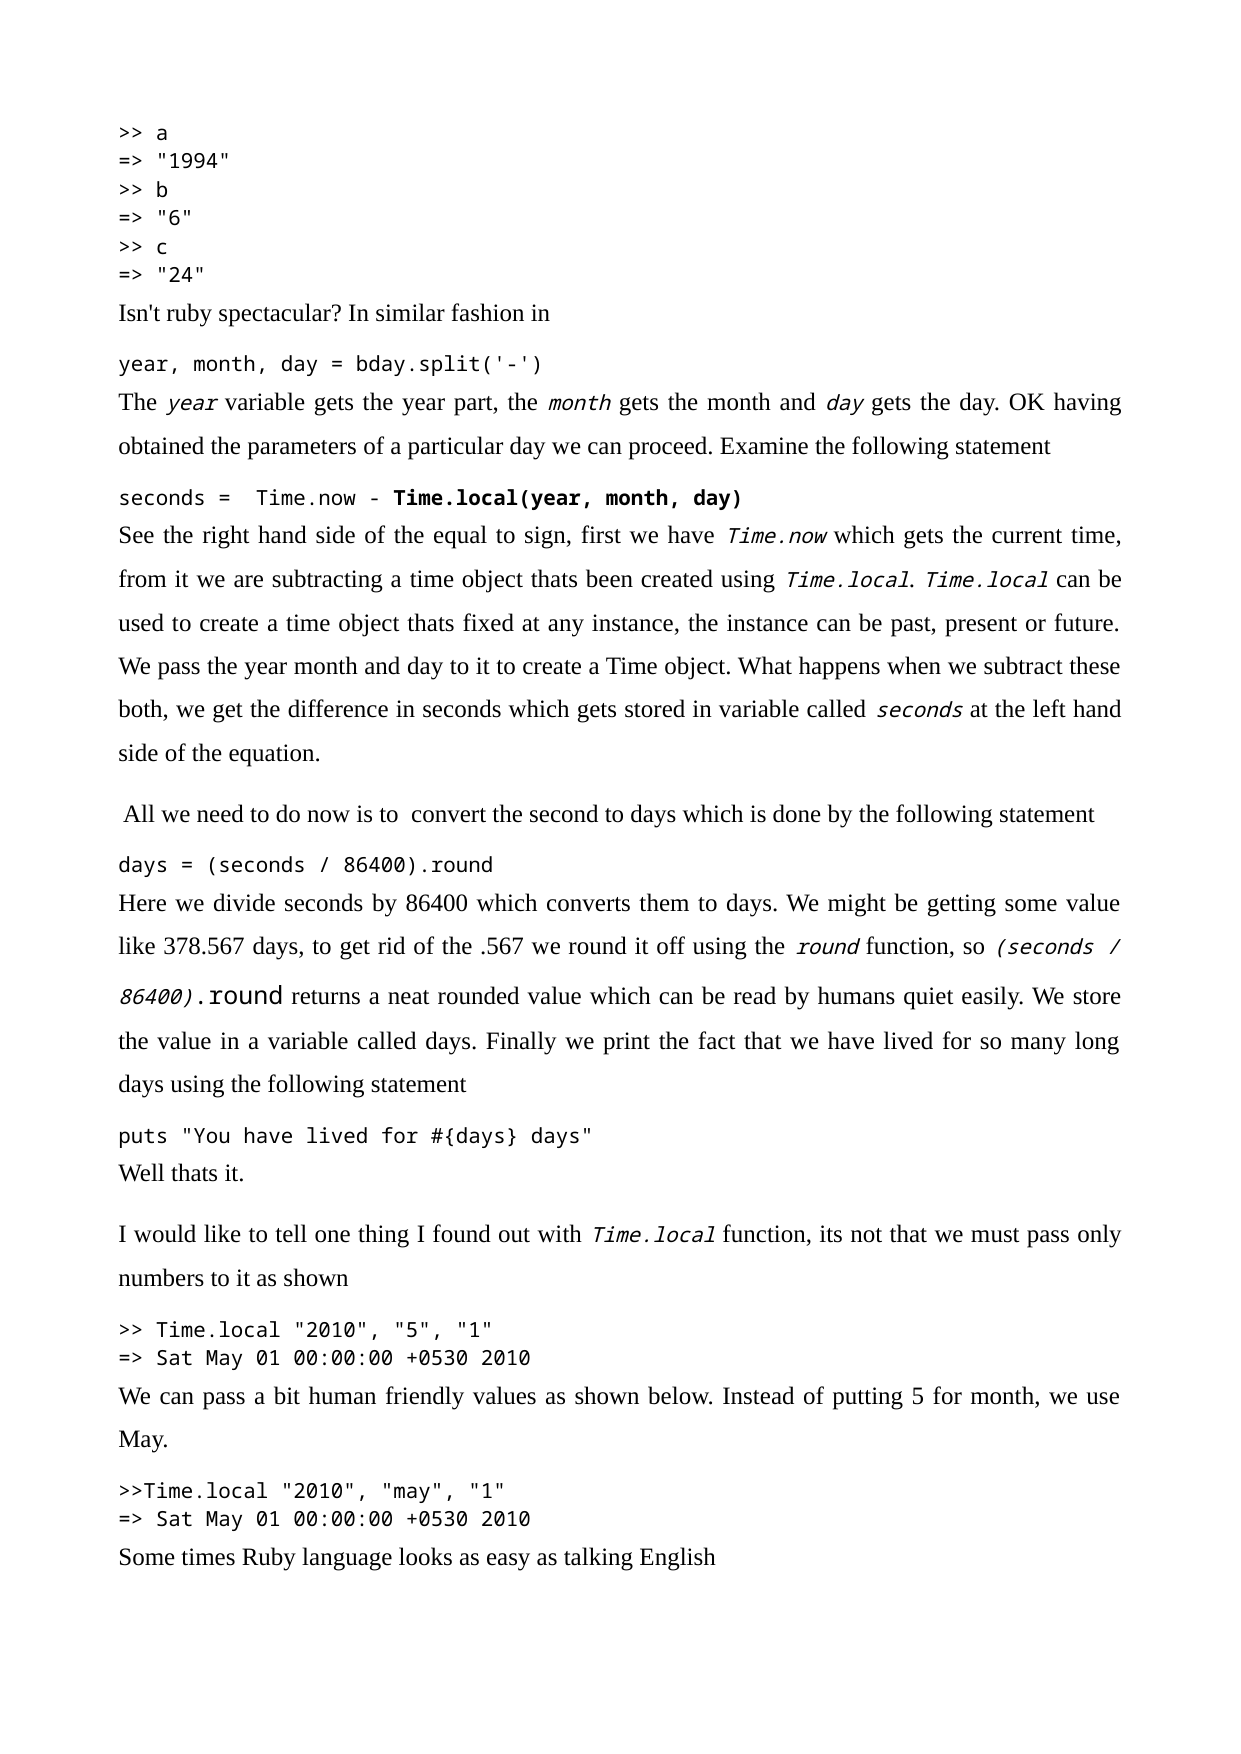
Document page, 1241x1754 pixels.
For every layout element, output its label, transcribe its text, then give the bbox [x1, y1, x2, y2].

text => "24" [118, 260, 1122, 289]
text We can pass a bit human friendly values as shown below. Instead of putting 5 for month, we use May. [118, 1381, 1122, 1453]
text => "1994" [118, 147, 1122, 175]
text days = (seconds / 86400).round [118, 851, 1122, 879]
text year, month, day = bday.split('-') [118, 349, 1122, 378]
text => Sat May 01 00:00:00 +0530 2010 [118, 1504, 1122, 1533]
text => Sat May 01 00:00:00 +0530 2010 [118, 1343, 1122, 1372]
text seconds = Time.now - Time.local(year, month, day) [118, 483, 1122, 511]
text I would like to tell one thing I found out with Time.local function, its not that we must pass only numbers to it as shown [118, 1219, 1122, 1292]
text See the right hand side of the equal to sign, first we have Time.now which gets the current time, from it we are subtracting a time object thats been created using Time.local. Time.local can be used to create a time object thats fixed at any instance, the instance can be past, present or future. We pass the year month and day to it to create a Time object. What happens when we subtract these both, we get the difference in seconds which gets stored in variable called seconds at the left hand side of the equation. [118, 520, 1122, 767]
text => "6" [118, 203, 1122, 232]
text >> b [118, 175, 1122, 203]
text >> Time.local "2010", "5", "1" [118, 1315, 1122, 1343]
text >> a [118, 118, 1122, 147]
text All we need to do now is to convert the second to days which is done by the following statement [118, 799, 1122, 827]
text Some times Ruby language looks as easy as talking English [118, 1542, 1122, 1570]
text The year variable gets the year part, the month gets the month and day gets the day. OK having obtained the parameters of a particular day we can proceed. Examine the following statement [118, 387, 1122, 459]
text puts "You have lived for #{days} days" [118, 1121, 1122, 1149]
text Here we divide seconds by 86400 which converts them to days. We might be getting some value like 378.567 days, to get rid of the .567 we round it off using the round function, so (seconds / 86400).round returns a neat rounded value which can be read by humans quiet easily. We store the value in a variable called days. Finally we print the fact that we have lived for so many long days using the following statement [118, 888, 1122, 1098]
text Well thats it. [118, 1158, 1122, 1187]
text Isn't ruby spectacular? In similar fashion in [118, 298, 1122, 326]
text >> c [118, 232, 1122, 260]
text >>Time.local "2010", "may", "1" [118, 1476, 1122, 1504]
